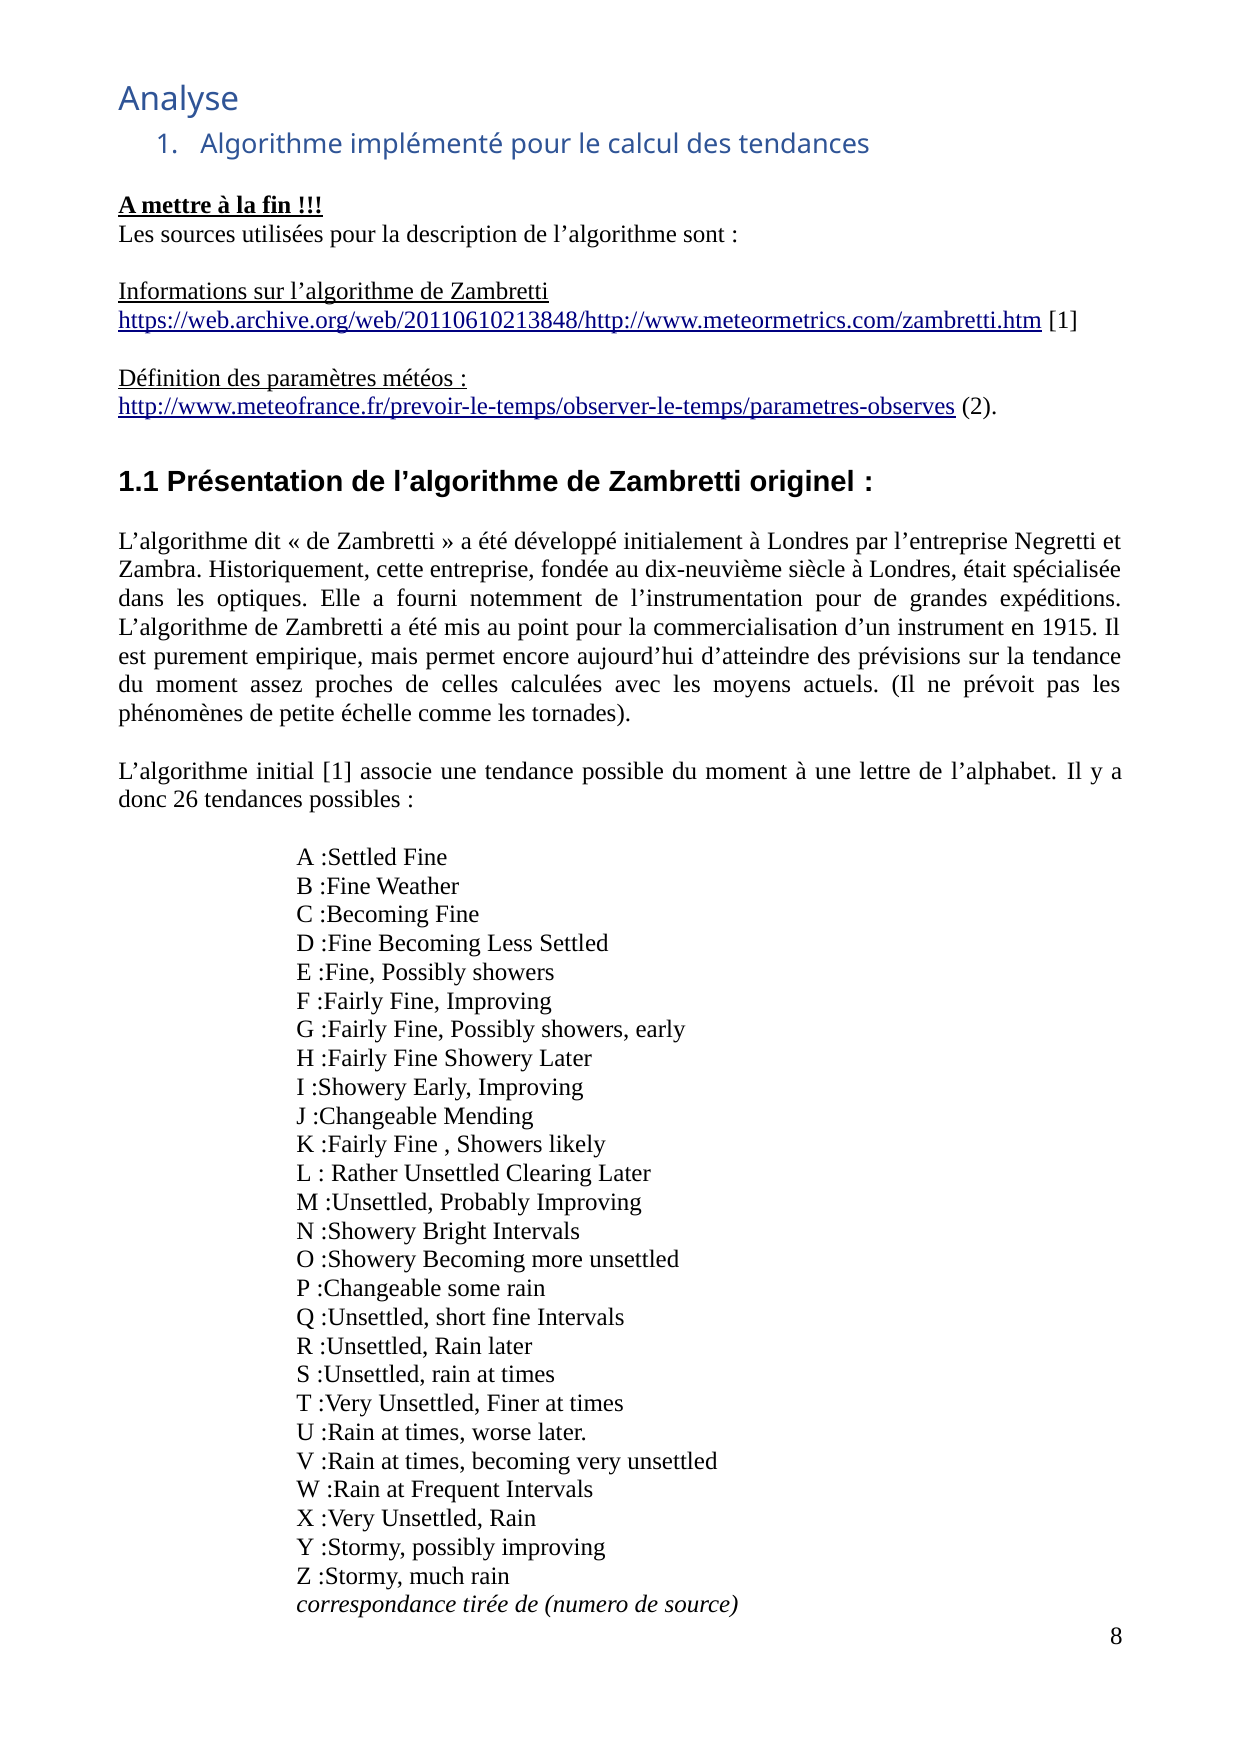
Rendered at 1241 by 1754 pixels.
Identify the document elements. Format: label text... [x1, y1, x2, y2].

text F :Fairly Fine, Improving [296, 986, 1122, 1014]
text K :Fairly Fine , Showers likely [296, 1129, 1122, 1158]
text Q :Unsettled, short fine Intervals [296, 1302, 1122, 1331]
text B :Fine Weather [296, 871, 1122, 899]
text L’algorithme dit « de Zambretti » a été développé initialement à Londres par l’entreprise Negretti et Zambra. Historiquement, cette entreprise, fondée au dix-neuvième siècle à Londres, était spécialisée dans les optiques. Elle a fourni notemment de l’instrumentation pour de grandes expéditions. L’algorithme de Zambretti a été mis au point pour la commercialisation d’un instrument en 1915. Il est purement empirique, mais permet encore aujourd’hui d’atteindre des prévisions sur la tendance du moment assez proches de celles calculées avec les moyens actuels. (Il ne prévoit pas les phénomènes de petite échelle comme les tornades). [118, 526, 1122, 727]
text L : Rather Unsettled Clearing Later [296, 1158, 1122, 1187]
text C :Becoming Fine [296, 899, 1122, 928]
text X :Very Unsettled, Rain [296, 1503, 1122, 1532]
text E :Fine, Possibly showers [296, 957, 1122, 986]
text https://web.archive.org/web/20110610213848/http://www.meteormetrics.com/zambretti.htm [1] [118, 305, 1122, 334]
text http://www.meteofrance.fr/prevoir-le-temps/observer-le-temps/parametres-observes (2). [118, 391, 1122, 420]
text Z :Stormy, much rain [296, 1561, 1122, 1589]
text W :Rain at Frequent Intervals [296, 1474, 1122, 1503]
text O :Showery Becoming more unsettled [296, 1244, 1122, 1273]
text H :Fairly Fine Showery Later [296, 1043, 1122, 1072]
subtitle Analyse [118, 75, 1122, 120]
text P :Changeable some rain [296, 1273, 1122, 1302]
text Définition des paramètres météos : [118, 363, 1122, 391]
text Les sources utilisées pour la description de l’algorithme sont : [118, 219, 1122, 248]
text V :Rain at times, becoming very unsettled [296, 1446, 1122, 1474]
text M :Unsettled, Probably Improving [296, 1187, 1122, 1216]
text A mettre à la fin !!! [118, 190, 1122, 219]
text R :Unsettled, Rain later [296, 1331, 1122, 1359]
text J :Changeable Mending [296, 1101, 1122, 1129]
text N :Showery Bright Intervals [296, 1216, 1122, 1244]
text T :Very Unsettled, Finer at times [296, 1388, 1122, 1417]
text G :Fairly Fine, Possibly showers, early [296, 1014, 1122, 1043]
text L’algorithme initial [1] associe une tendance possible du moment à une lettre de l’alphabet. Il y a donc 26 tendances possibles : [118, 756, 1122, 813]
text A :Settled Fine [296, 842, 1122, 871]
text correspondance tirée de (numero de source) [296, 1589, 1122, 1618]
text U :Rain at times, worse later. [296, 1417, 1122, 1446]
text I :Showery Early, Improving [296, 1072, 1122, 1101]
list Algorithme implémenté pour le calcul des tendances [156, 124, 1122, 161]
text Y :Stormy, possibly improving [296, 1532, 1122, 1561]
subtitle 1.1 Présentation de l’algorithme de Zambretti originel : [118, 463, 1122, 497]
text S :Unsettled, rain at times [296, 1359, 1122, 1388]
text Informations sur l’algorithme de Zambretti [118, 276, 1122, 305]
text D :Fine Becoming Less Settled [296, 928, 1122, 957]
